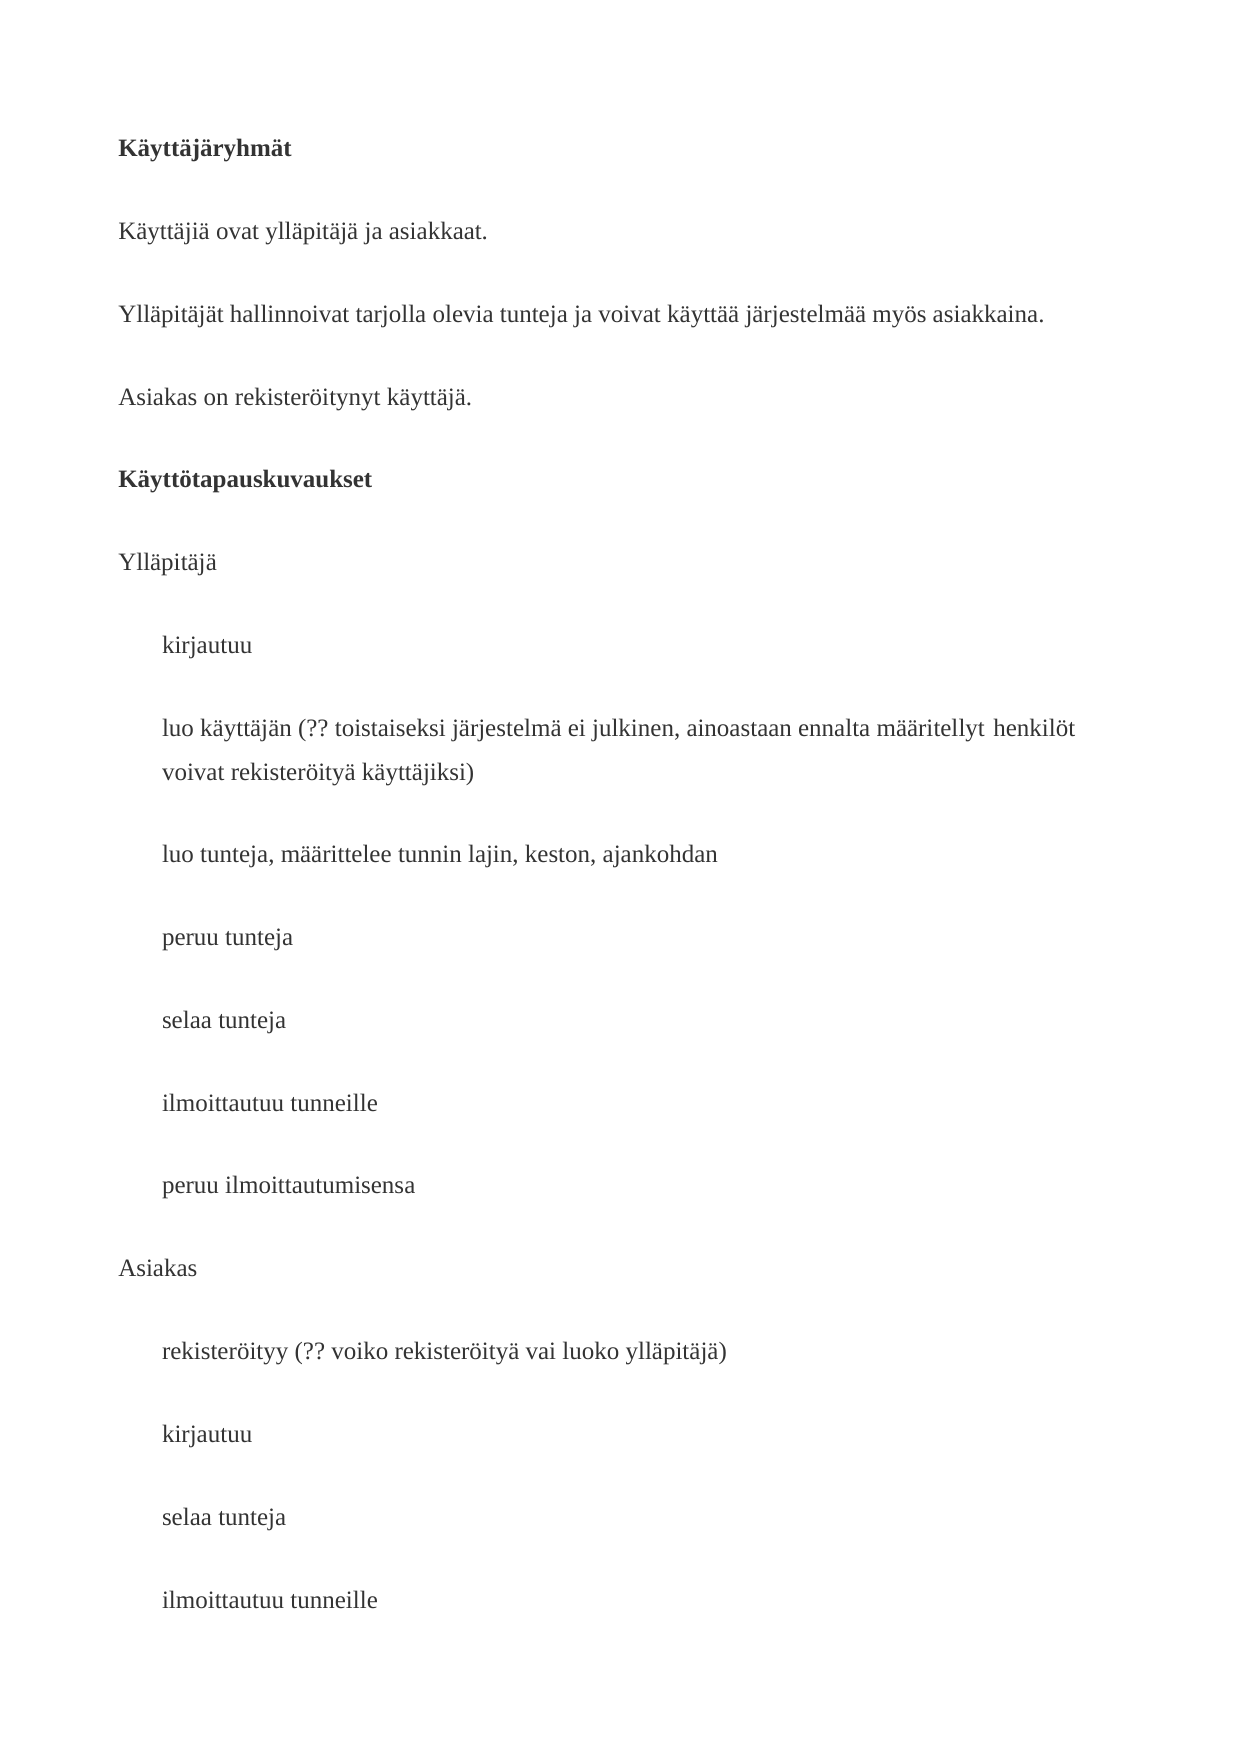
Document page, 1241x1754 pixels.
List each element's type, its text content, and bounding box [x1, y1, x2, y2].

text Asiakas [118, 1238, 1122, 1282]
text luo tunteja, määrittelee tunnin lajin, keston, ajankohdan [118, 824, 1122, 868]
text selaa tunteja [118, 990, 1122, 1034]
text Käyttäjäryhmät [118, 118, 1122, 162]
text Käyttäjiä ovat ylläpitäjä ja asiakkaat. [118, 201, 1122, 245]
text luo käyttäjän (?? toistaiseksi järjestelmä ei julkinen, ainoastaan ennalta määritellyt henkilöt voivat rekisteröityä käyttäjiksi) [118, 698, 1122, 785]
text ilmoittautuu tunneille [118, 1073, 1122, 1117]
text peruu tunteja [118, 907, 1122, 951]
text kirjautuu [118, 615, 1122, 659]
text peruu ilmoittautumisensa [118, 1156, 1122, 1199]
text selaa tunteja [118, 1487, 1122, 1531]
text Käyttötapauskuvaukset [118, 449, 1122, 493]
text rekisteröityy (?? voiko rekisteröityä vai luoko ylläpitäjä) [118, 1321, 1122, 1365]
text kirjautuu [118, 1404, 1122, 1448]
text Ylläpitäjät hallinnoivat tarjolla olevia tunteja ja voivat käyttää järjestelmää myös asiakkaina. [118, 284, 1122, 327]
text Asiakas on rekisteröitynyt käyttäjä. [118, 367, 1122, 410]
text Ylläpitäjä [118, 532, 1122, 576]
text ilmoittautuu tunneille [118, 1570, 1122, 1613]
